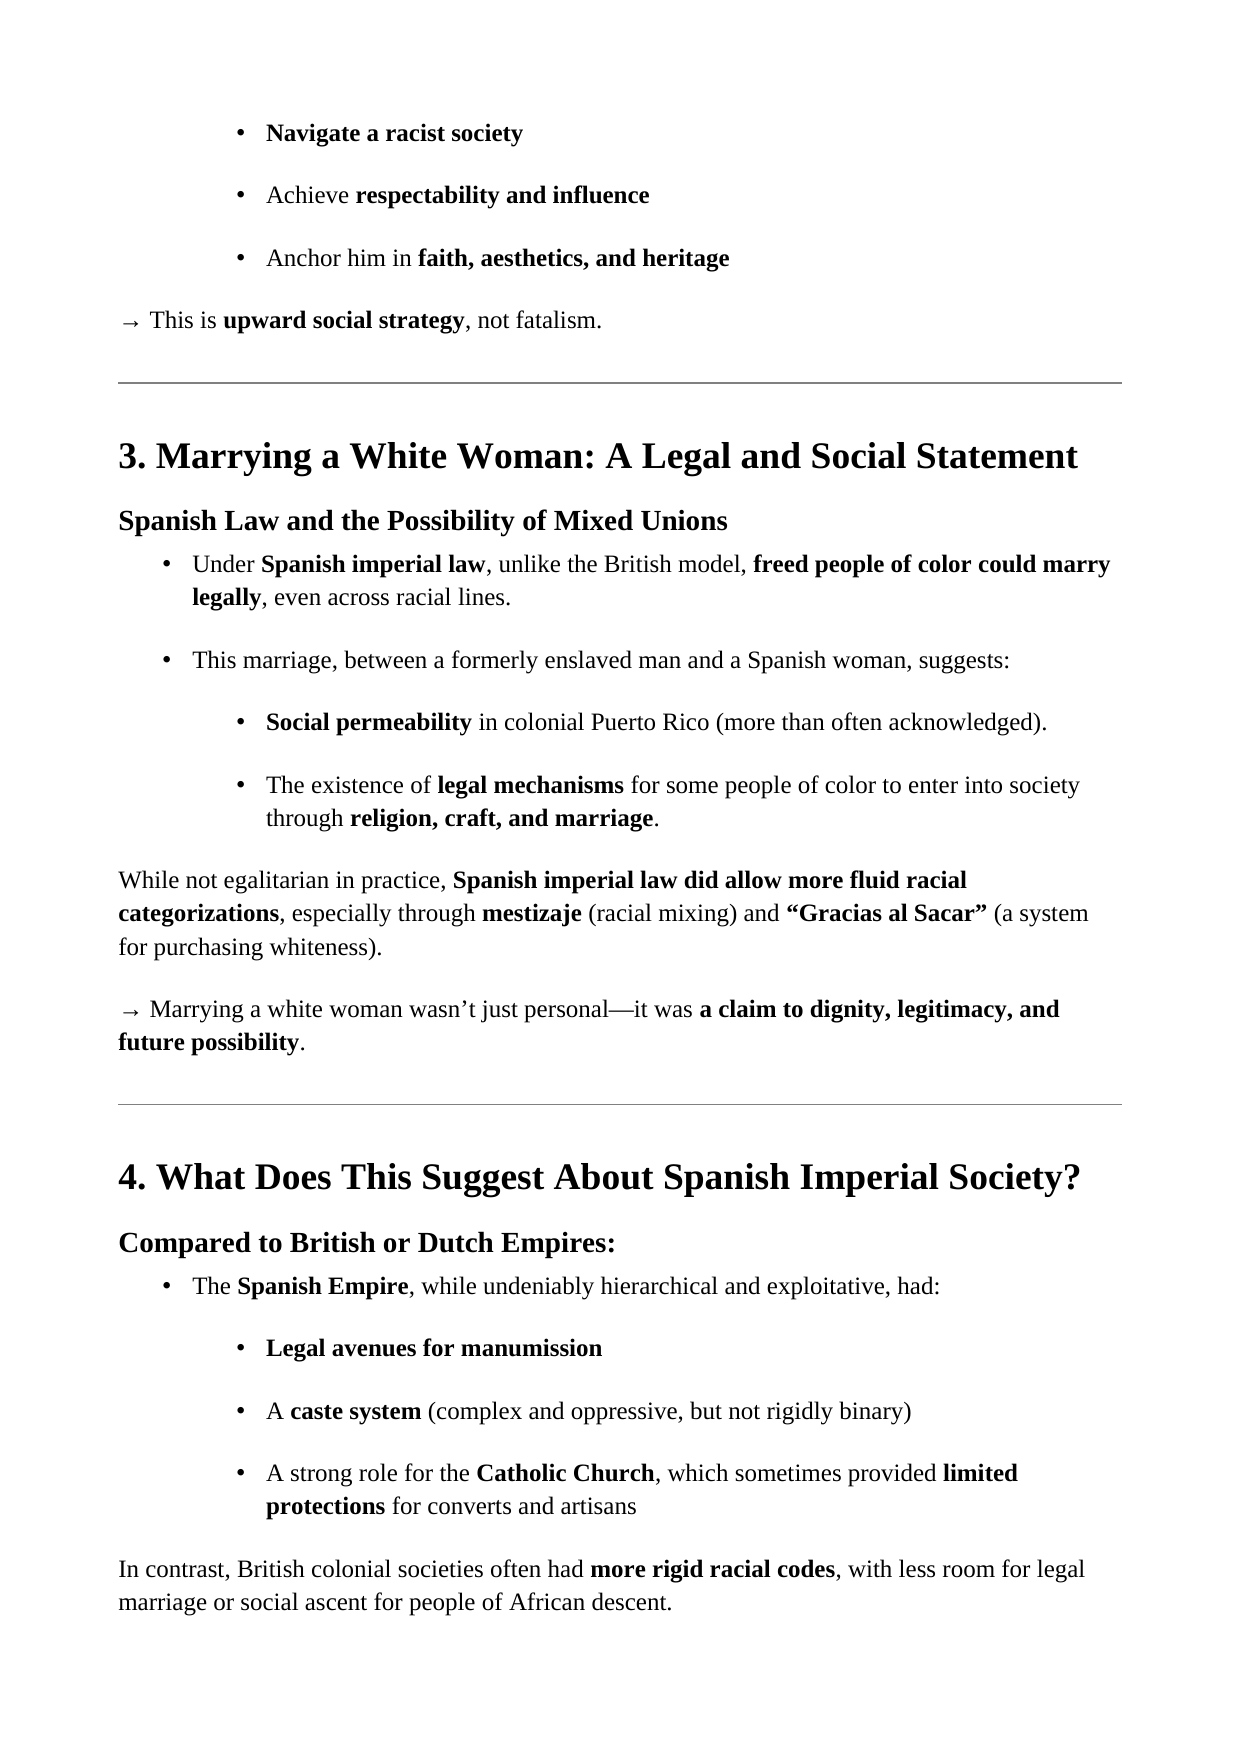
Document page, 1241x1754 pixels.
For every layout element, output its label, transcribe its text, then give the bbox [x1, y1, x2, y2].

subtitle 3. Marrying a White Woman: A Legal and Social Statement [118, 433, 1122, 476]
list Navigate a racist society [236, 118, 1122, 147]
list A caste system (complex and oppressive, but not rigidly binary) [236, 1396, 1122, 1425]
list The Spanish Empire, while undeniably hierarchical and exploitative, had: [162, 1271, 1122, 1300]
list Achieve respectability and influence [236, 181, 1122, 209]
list Legal avenues for manumission [236, 1333, 1122, 1362]
list Social permeability in colonial Puerto Rico (more than often acknowledged). [236, 707, 1122, 736]
subtitle 4. What Does This Suggest About Spanish Imperial Society? [118, 1155, 1122, 1198]
list This marriage, between a formerly enslaved man and a Spanish woman, suggests: [162, 645, 1122, 674]
list The existence of legal mechanisms for some people of color to enter into society through religion, craft, and marriage. [236, 770, 1122, 832]
text While not egalitarian in practice, Spanish imperial law did allow more fluid racial categorizations, especially through mestizaje (racial mixing) and “Gracias al Sacar” (a system for purchasing whiteness). [118, 866, 1122, 960]
list A strong role for the Catholic Church, which sometimes provided limited protections for converts and artisans [236, 1458, 1122, 1520]
list Under Spanish imperial law, unlike the British model, freed people of color could marry legally, even across racial lines. [162, 549, 1122, 611]
text → Marrying a white woman wasn’t just personal—it was a claim to dignity, legitimacy, and future possibility. [118, 994, 1122, 1056]
list Anchor him in faith, aesthetics, and heritage [236, 243, 1122, 272]
text → This is upward social strategy, not fatalism. [118, 306, 1122, 334]
subtitle Spanish Law and the Possibility of Mixed Unions [118, 503, 1122, 537]
text In contrast, British colonial societies often had more rigid racial codes, with less room for legal marriage or social ascent for people of African descent. [118, 1554, 1122, 1616]
subtitle Compared to British or Dutch Empires: [118, 1225, 1122, 1258]
